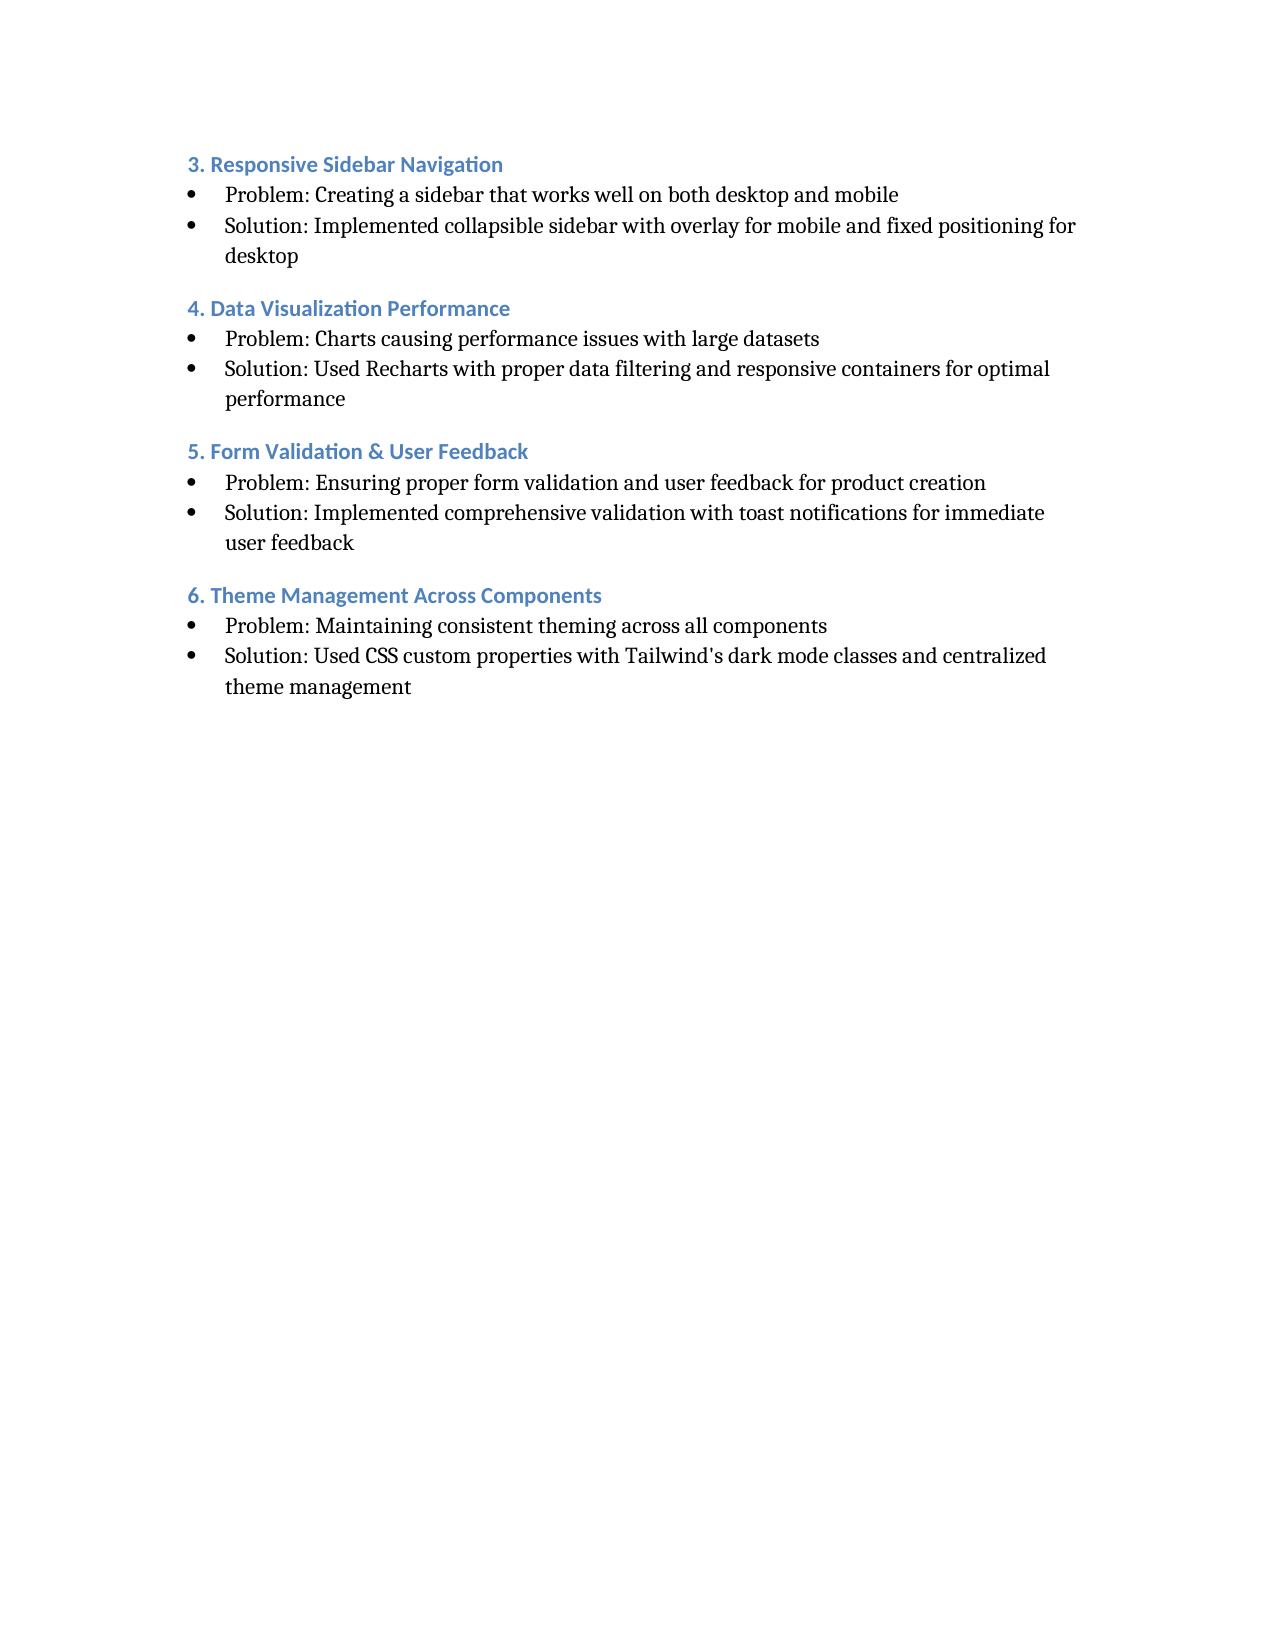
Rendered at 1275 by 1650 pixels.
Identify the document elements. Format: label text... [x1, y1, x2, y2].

subtitle 5. Form Validation & User Feedback [187, 437, 1087, 465]
list Problem: Maintaining consistent theming across all components [187, 613, 1087, 639]
list Problem: Charts causing performance issues with large datasets [187, 326, 1087, 352]
list Solution: Implemented comprehensive validation with toast notifications for immediate user feedback [187, 500, 1087, 556]
list Solution: Implemented collapsible sidebar with overlay for mobile and fixed positioning for desktop [187, 212, 1087, 269]
list Problem: Ensuring proper form validation and user feedback for product creation [187, 469, 1087, 496]
subtitle 6. Theme Management Across Components [187, 581, 1087, 609]
subtitle 3. Responsive Sidebar Navigation [187, 150, 1087, 178]
list Solution: Used CSS custom properties with Tailwind's dark mode classes and centralized theme management [187, 643, 1087, 700]
list Problem: Creating a sidebar that works well on both desktop and mobile [187, 182, 1087, 208]
list Solution: Used Recharts with proper data filtering and responsive containers for optimal performance [187, 356, 1087, 413]
subtitle 4. Data Visualization Performance [187, 294, 1087, 322]
